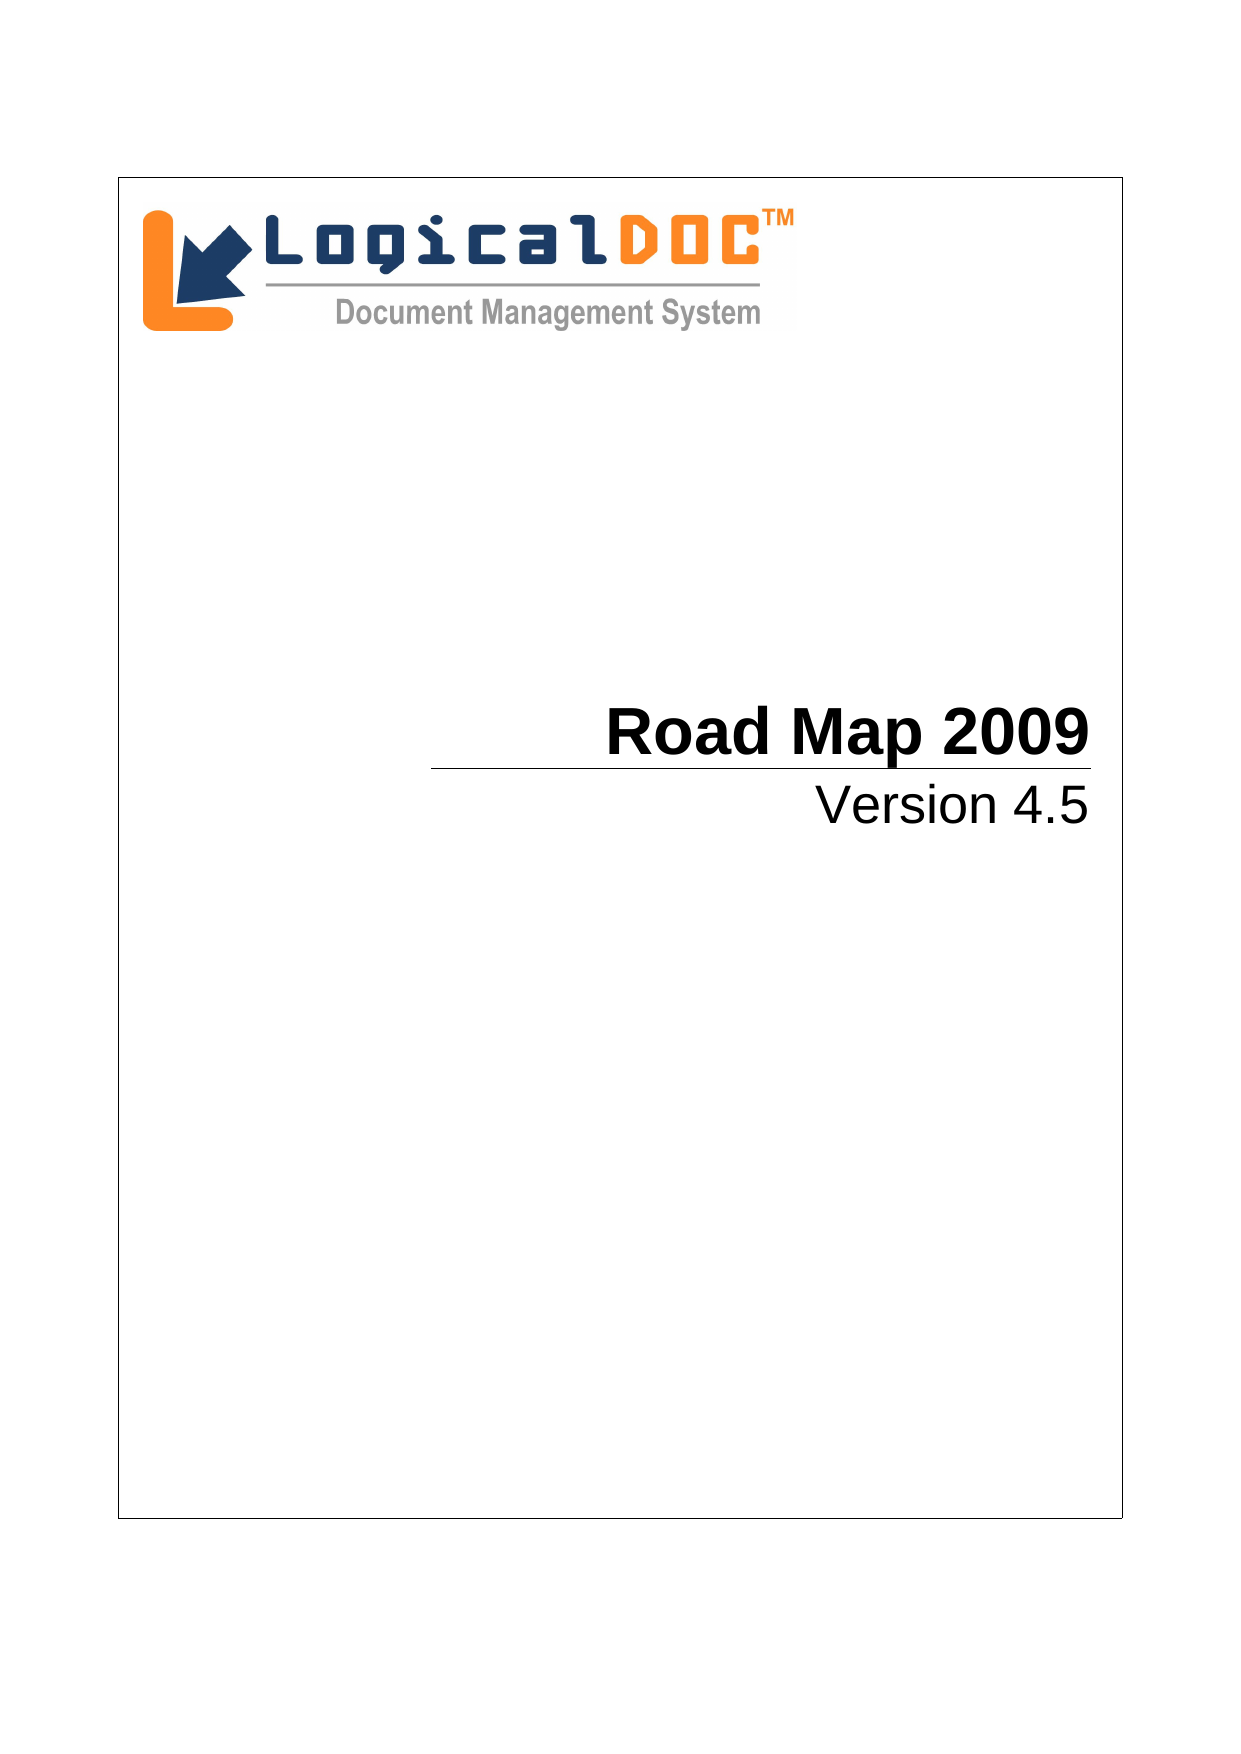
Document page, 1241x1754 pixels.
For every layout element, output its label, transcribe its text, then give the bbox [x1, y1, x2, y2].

picture [143, 202, 797, 331]
title Road Map 2009 [431, 694, 1091, 768]
text Version 4.5 [122, 774, 1089, 835]
